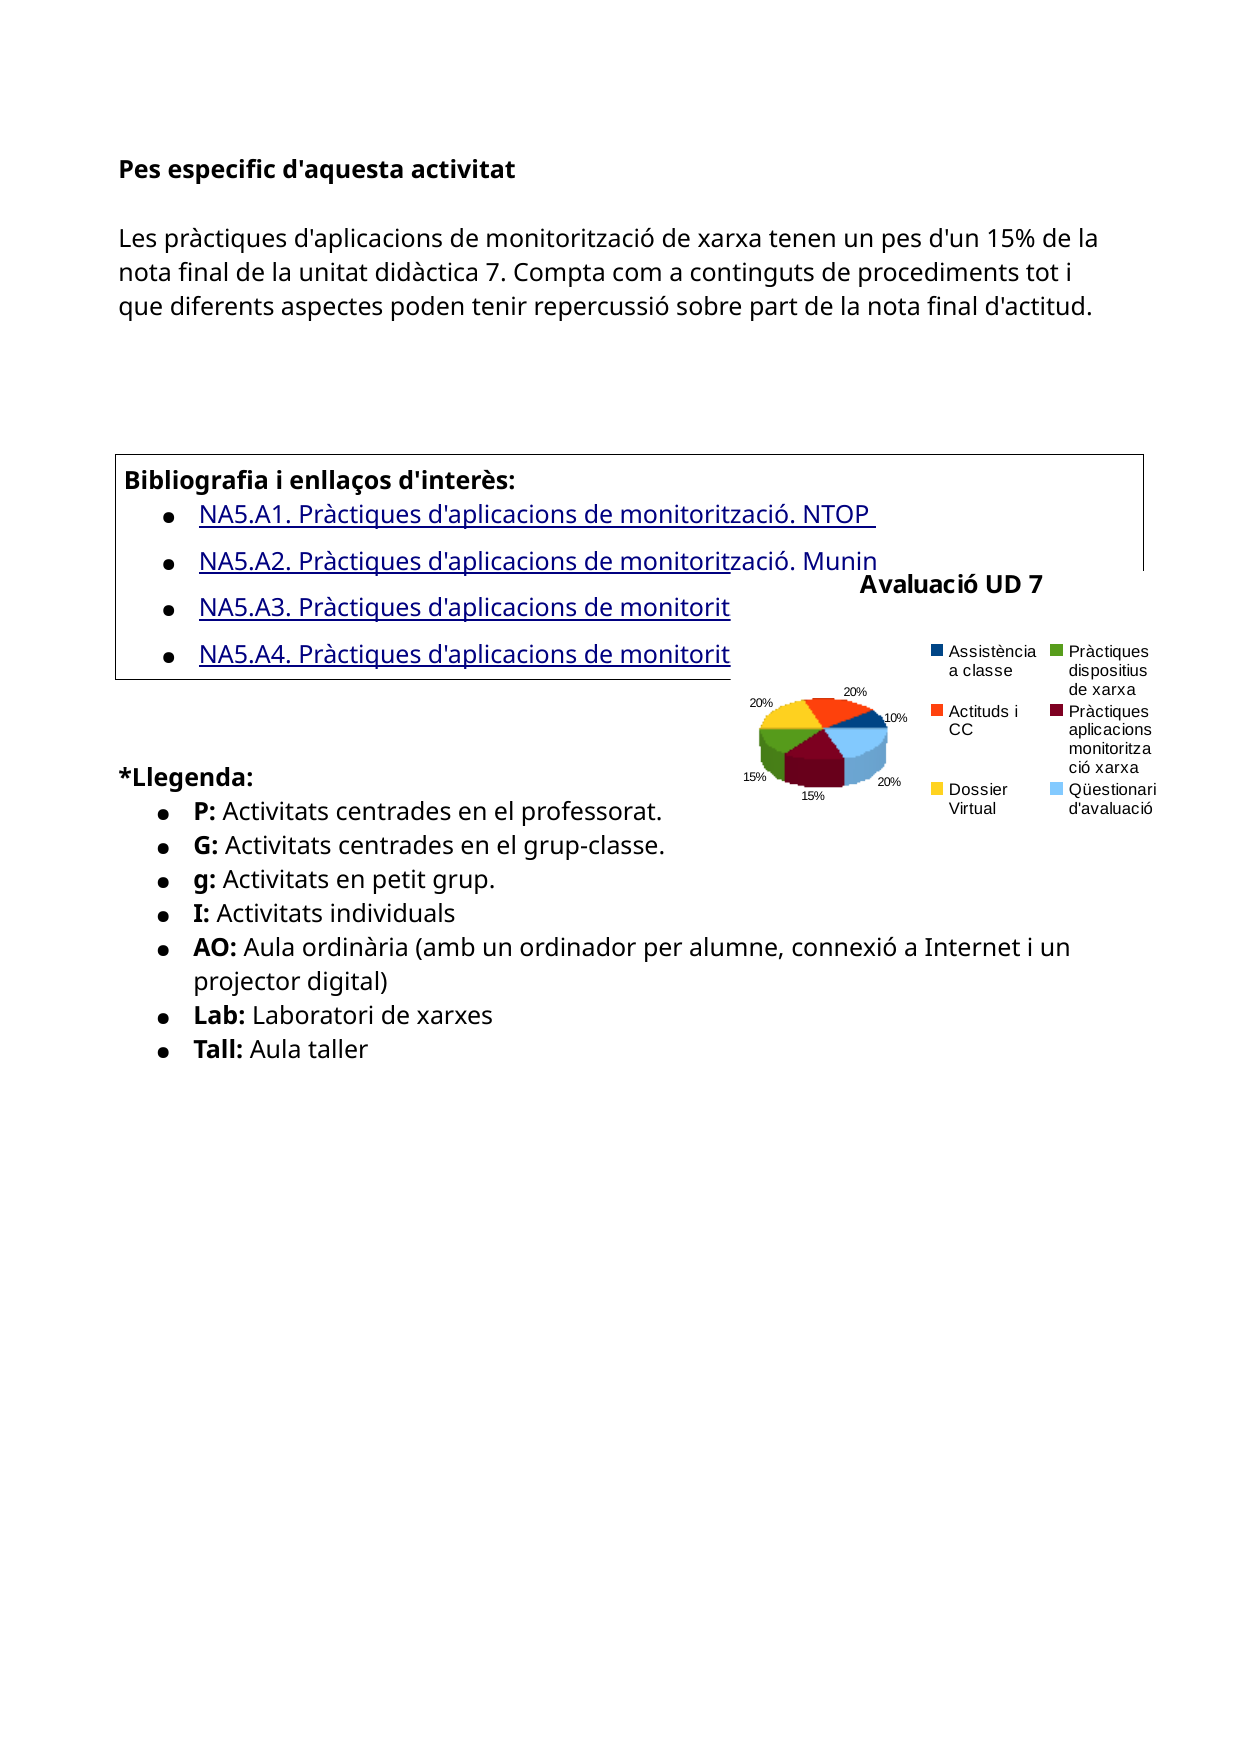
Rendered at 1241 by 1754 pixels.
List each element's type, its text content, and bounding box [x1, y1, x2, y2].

list P: Activitats centrades en el professorat. [156, 794, 730, 828]
list I: Activitats individuals [156, 896, 1122, 930]
text Bibliografia i enllaços d'interès: [124, 463, 1134, 497]
list G: Activitats centrades en el grup-classe. [156, 828, 730, 862]
list NA5.A2. Pràctiques d'aplicacions de monitorització. Munin [161, 543, 1134, 577]
list NA5.A3. Pràctiques d'aplicacions de monitorització. Nagios [161, 590, 730, 624]
text Pes especific d'aquesta activitat [118, 152, 1122, 186]
list NA5.A1. Pràctiques d'aplicacions de monitorització. NTOP [161, 497, 1134, 531]
list NA5.A4. Pràctiques d'aplicacions de monitorització. MRTG i Cacti [161, 637, 730, 671]
text Les pràctiques d'aplicacions de monitorització de xarxa tenen un pes d'un 15% de la nota final de la unitat didàctica 7. Compta com a continguts de procediments tot i que diferents aspectes poden tenir repercussió sobre part de la nota final d'actitud. [118, 220, 1122, 322]
list Lab: Laboratori de xarxes [156, 998, 1122, 1032]
text *Llegenda: [118, 759, 730, 794]
list AO: Aula ordinària (amb un ordinador per alumne, connexió a Internet i un projector digital) [156, 930, 1122, 998]
list g: Activitats en petit grup. [156, 862, 730, 896]
list Tall: Aula taller [156, 1032, 1122, 1066]
